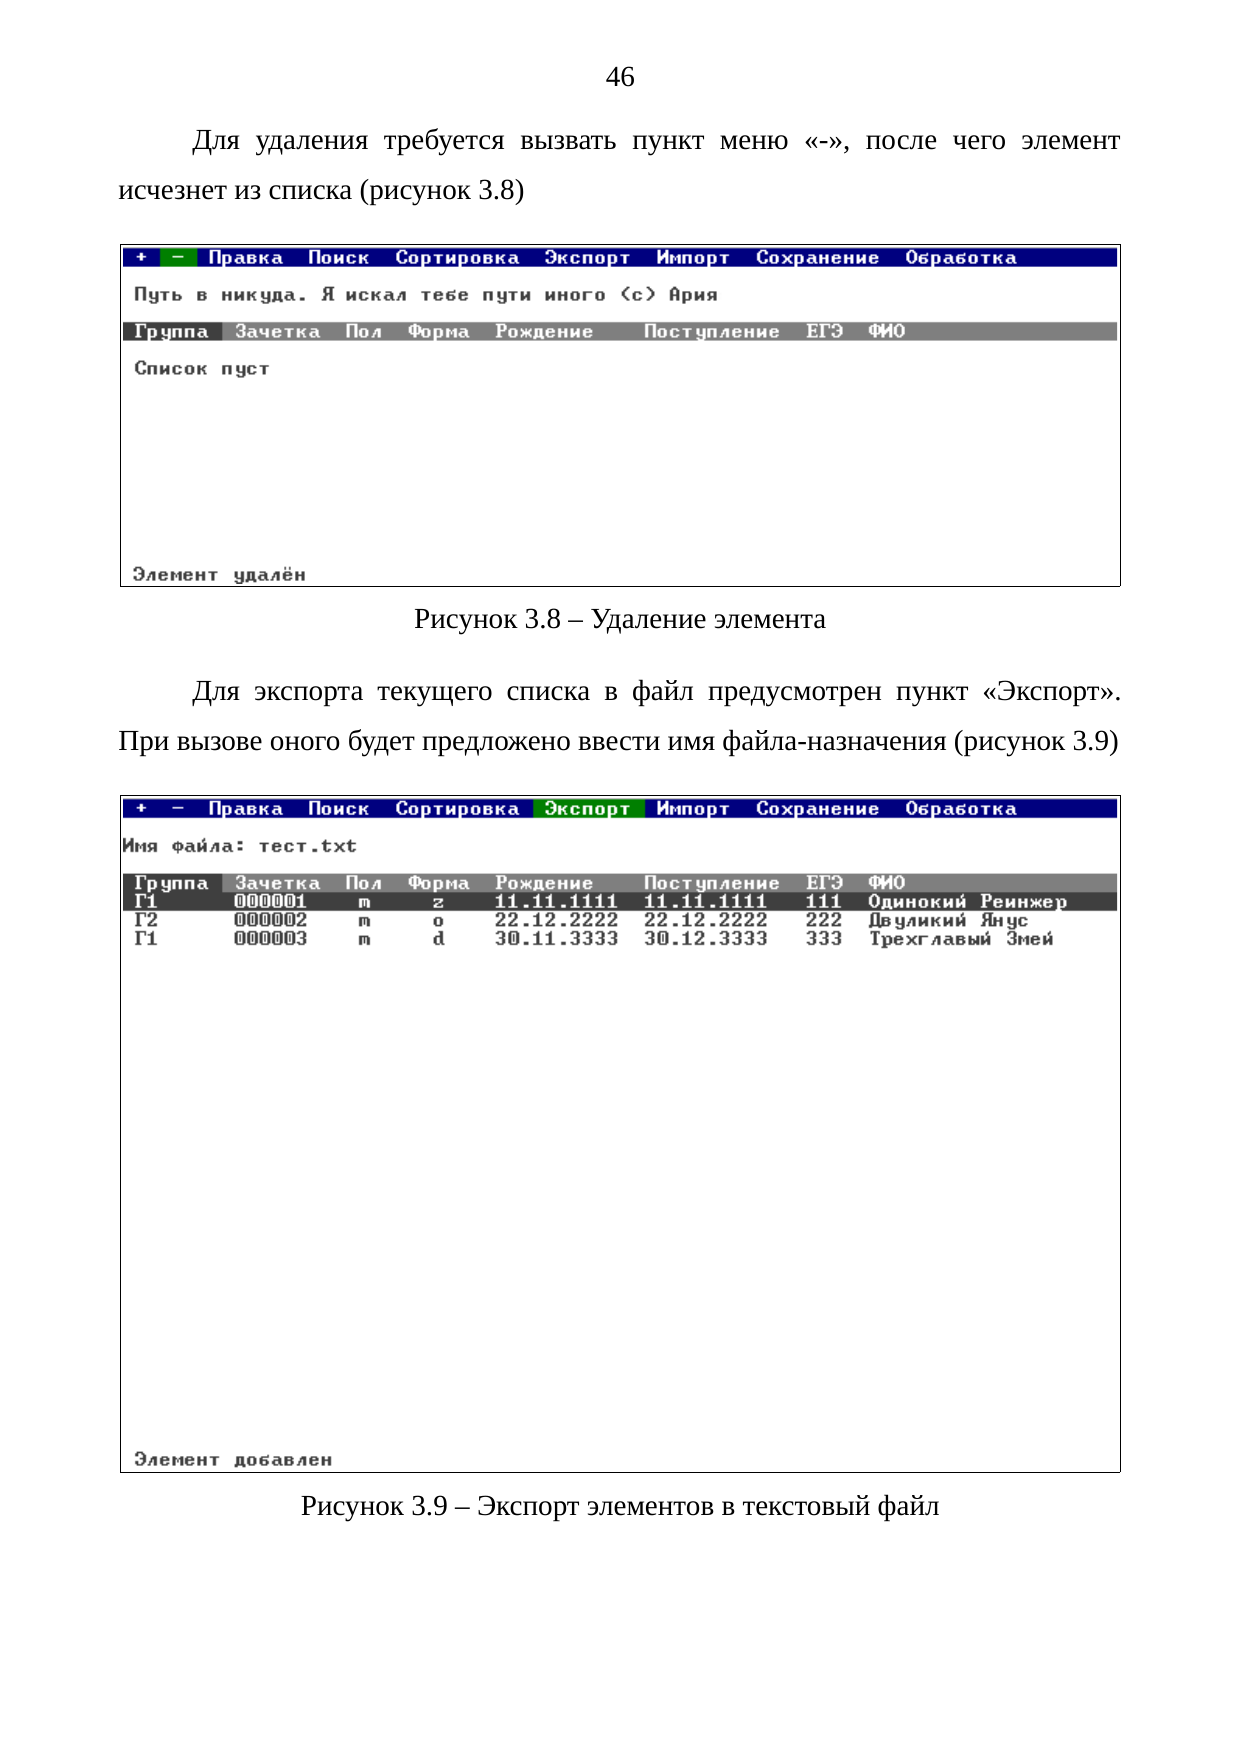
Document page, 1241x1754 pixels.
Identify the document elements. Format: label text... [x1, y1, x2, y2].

picture [123, 798, 1118, 1469]
text Для экспорта текущего списка в файл предусмотрен пункт «Экспорт». При вызове оного будет предложено ввести имя файла-назначения (рисунок 3.9) [118, 673, 1122, 757]
text Для удаления требуется вызвать пункт меню «-», после чего элемент исчезнет из списка (рисунок 3.8) [118, 122, 1122, 206]
text Рисунок 3.9 – Экспорт элементов в текстовый файл [118, 1084, 1122, 1522]
text Рисунок 3.8 – Удаление элемента [118, 601, 1122, 634]
picture [123, 247, 1118, 584]
